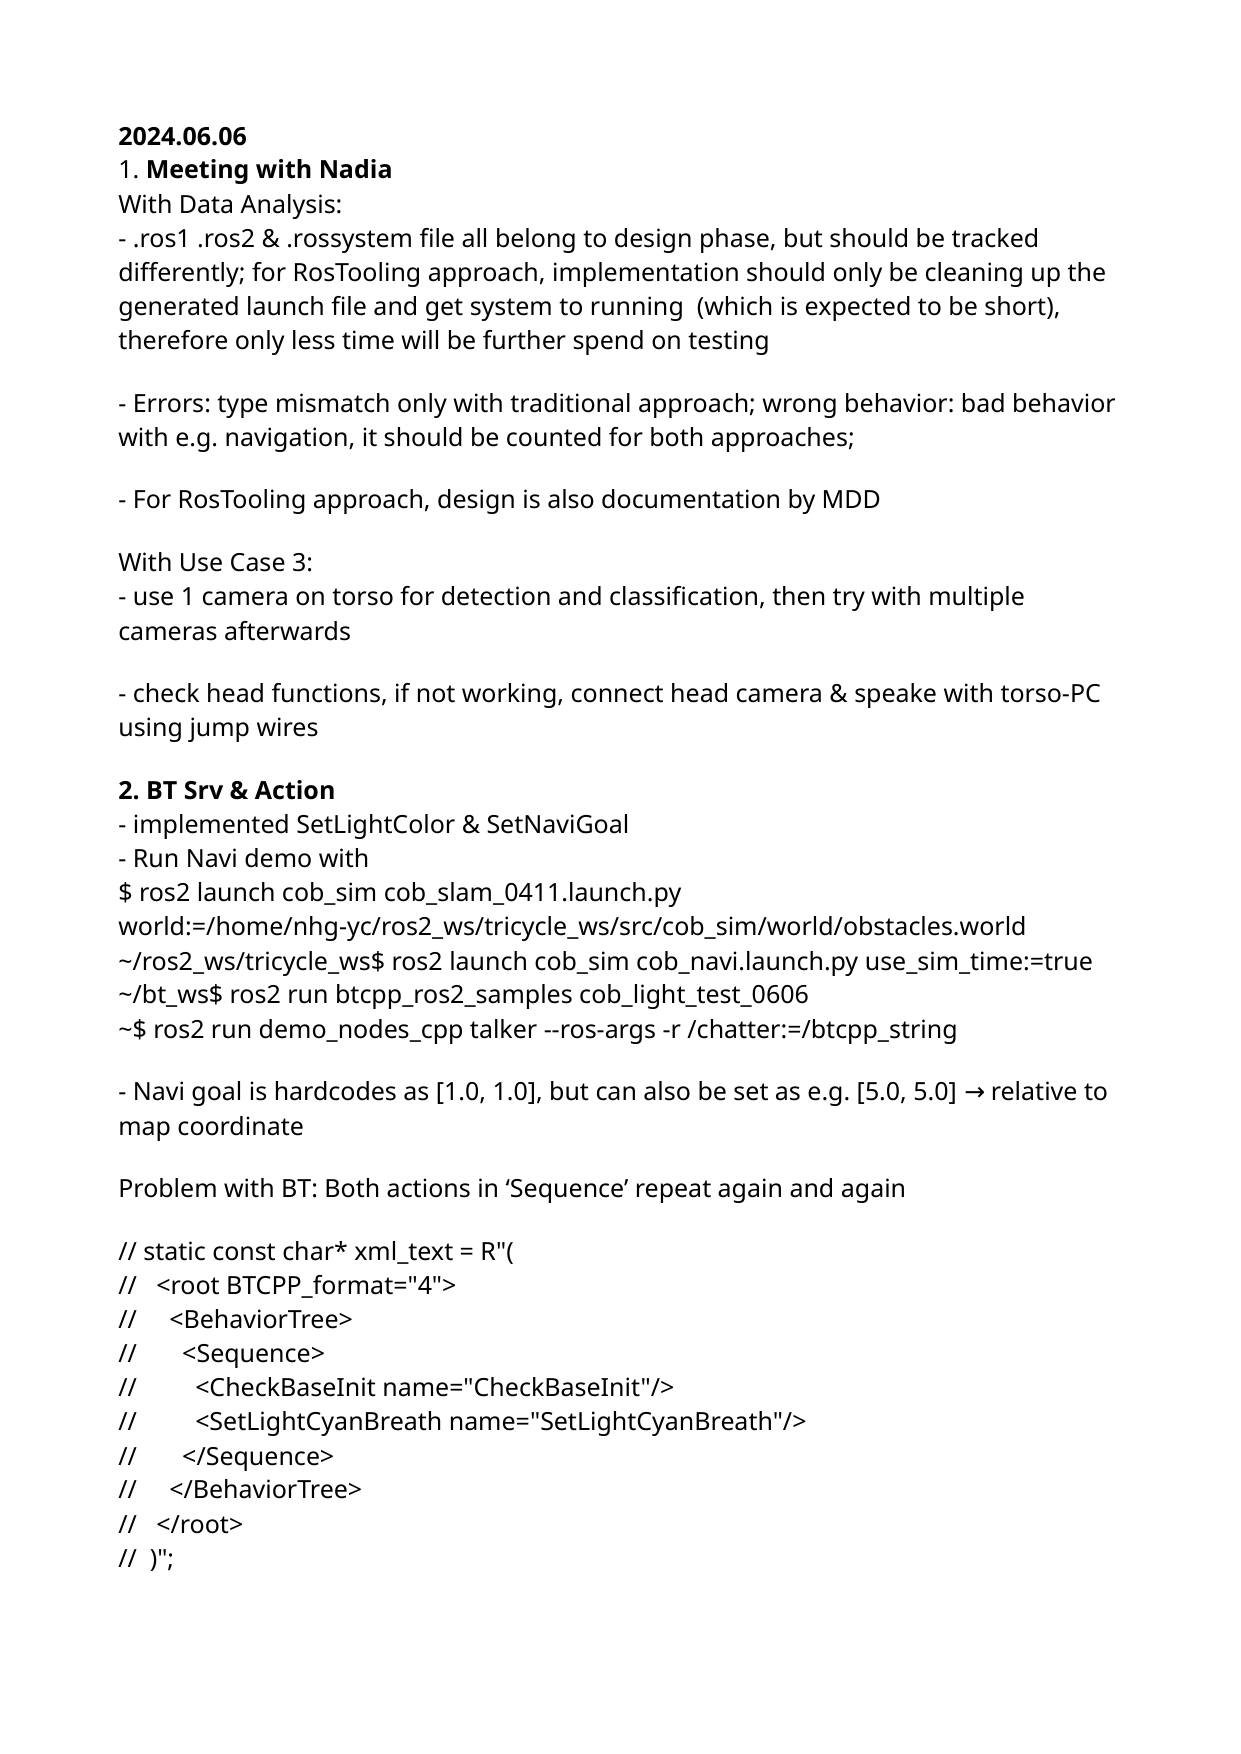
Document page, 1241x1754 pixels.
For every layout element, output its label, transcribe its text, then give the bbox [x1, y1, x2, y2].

text - Errors: type mismatch only with traditional approach; wrong behavior: bad behavior with e.g. navigation, it should be counted for both approaches; [118, 385, 1122, 453]
text // </BehaviorTree> [118, 1472, 1122, 1506]
text - Run Navi demo with [118, 841, 1122, 875]
text 2024.06.06 [118, 118, 1122, 152]
text // <SetLightCyanBreath name="SetLightCyanBreath"/> [118, 1404, 1122, 1438]
text ~/ros2_ws/tricycle_ws$ ros2 launch cob_sim cob_navi.launch.py use_sim_time:=true [118, 943, 1122, 977]
text // static const char* xml_text = R"( [118, 1234, 1122, 1268]
text - For RosTooling approach, design is also documentation by MDD [118, 482, 1122, 516]
text // </Sequence> [118, 1438, 1122, 1472]
text $ ros2 launch cob_sim cob_slam_0411.launch.py world:=/home/nhg-yc/ros2_ws/tricycle_ws/src/cob_sim/world/obstacles.world [118, 875, 1122, 943]
text - use 1 camera on torso for detection and classification, then try with multiple cameras afterwards [118, 579, 1122, 647]
text // <BehaviorTree> [118, 1302, 1122, 1336]
text - check head functions, if not working, connect head camera & speake with torso-PC using jump wires [118, 676, 1122, 744]
text Problem with BT: Both actions in ‘Sequence’ repeat again and again [118, 1171, 1122, 1205]
text 1. Meeting with Nadia [118, 152, 1122, 186]
text // <CheckBaseInit name="CheckBaseInit"/> [118, 1370, 1122, 1404]
text - implemented SetLightColor & SetNaviGoal [118, 807, 1122, 841]
text ~/bt_ws$ ros2 run btcpp_ros2_samples cob_light_test_0606 [118, 977, 1122, 1011]
text // )"; [118, 1540, 1122, 1574]
text 2. BT Srv & Action [118, 773, 1122, 807]
text // <root BTCPP_format="4"> [118, 1268, 1122, 1302]
text - Navi goal is hardcodes as [1.0, 1.0], but can also be set as e.g. [5.0, 5.0] → relative to map coordinate [118, 1074, 1122, 1142]
text - .ros1 .ros2 & .rossystem file all belong to design phase, but should be tracked differently; for RosTooling approach, implementation should only be cleaning up the generated launch file and get system to running (which is expected to be short), therefore only less time will be further spend on testing [118, 220, 1122, 357]
text // <Sequence> [118, 1336, 1122, 1370]
text With Data Analysis: [118, 186, 1122, 220]
text ~$ ros2 run demo_nodes_cpp talker --ros-args -r /chatter:=/btcpp_string [118, 1011, 1122, 1045]
text With Use Case 3: [118, 545, 1122, 579]
text // </root> [118, 1506, 1122, 1540]
